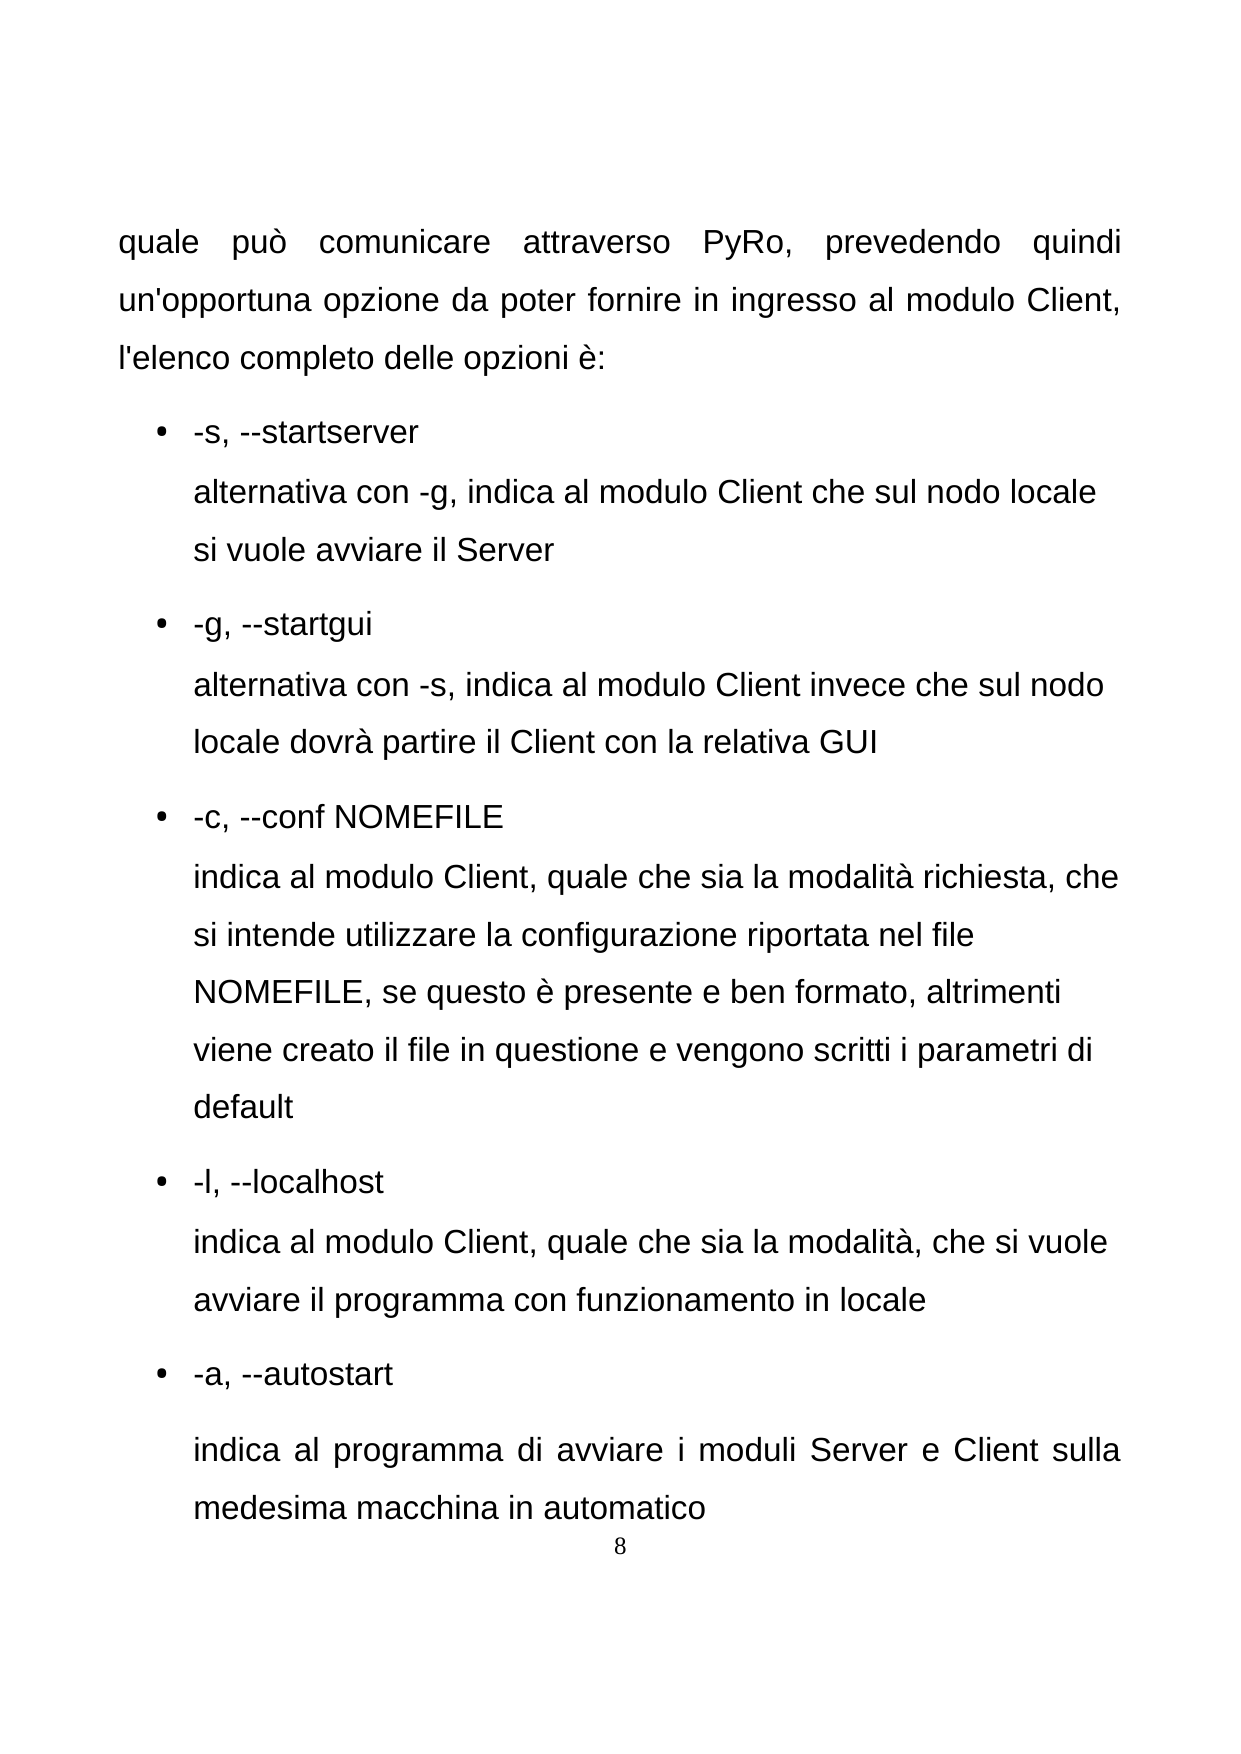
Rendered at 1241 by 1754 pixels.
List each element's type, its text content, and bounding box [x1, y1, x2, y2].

list -c, --conf NOMEFILE indica al modulo Client, quale che sia la modalità richiesta, che si intende utilizzare la configurazione riportata nel file NOMEFILE, se questo è presente e ben formato, altrimenti viene creato il file in questione e vengono scritti i parametri di default [156, 792, 1122, 1126]
list -a, --autostart [156, 1350, 1122, 1395]
text indica al programma di avviare i moduli Server e Client sulla medesima macchina in automatico [193, 1431, 1122, 1527]
list -g, --startgui alternativa con -s, indica al modulo Client invece che sul nodo locale dovrà partire il Client con la relativa GUI [156, 600, 1122, 761]
list -l, --localhost indica al modulo Client, quale che sia la modalità, che si vuole avviare il programma con funzionamento in locale [156, 1158, 1122, 1318]
text quale può comunicare attraverso PyRo, prevedendo quindi un'opportuna opzione da poter fornire in ingresso al modulo Client, l'elenco completo delle opzioni è: [118, 223, 1122, 376]
list -s, --startserver alternativa con -g, indica al modulo Client che sul nodo locale si vuole avviare il Server [156, 408, 1122, 568]
